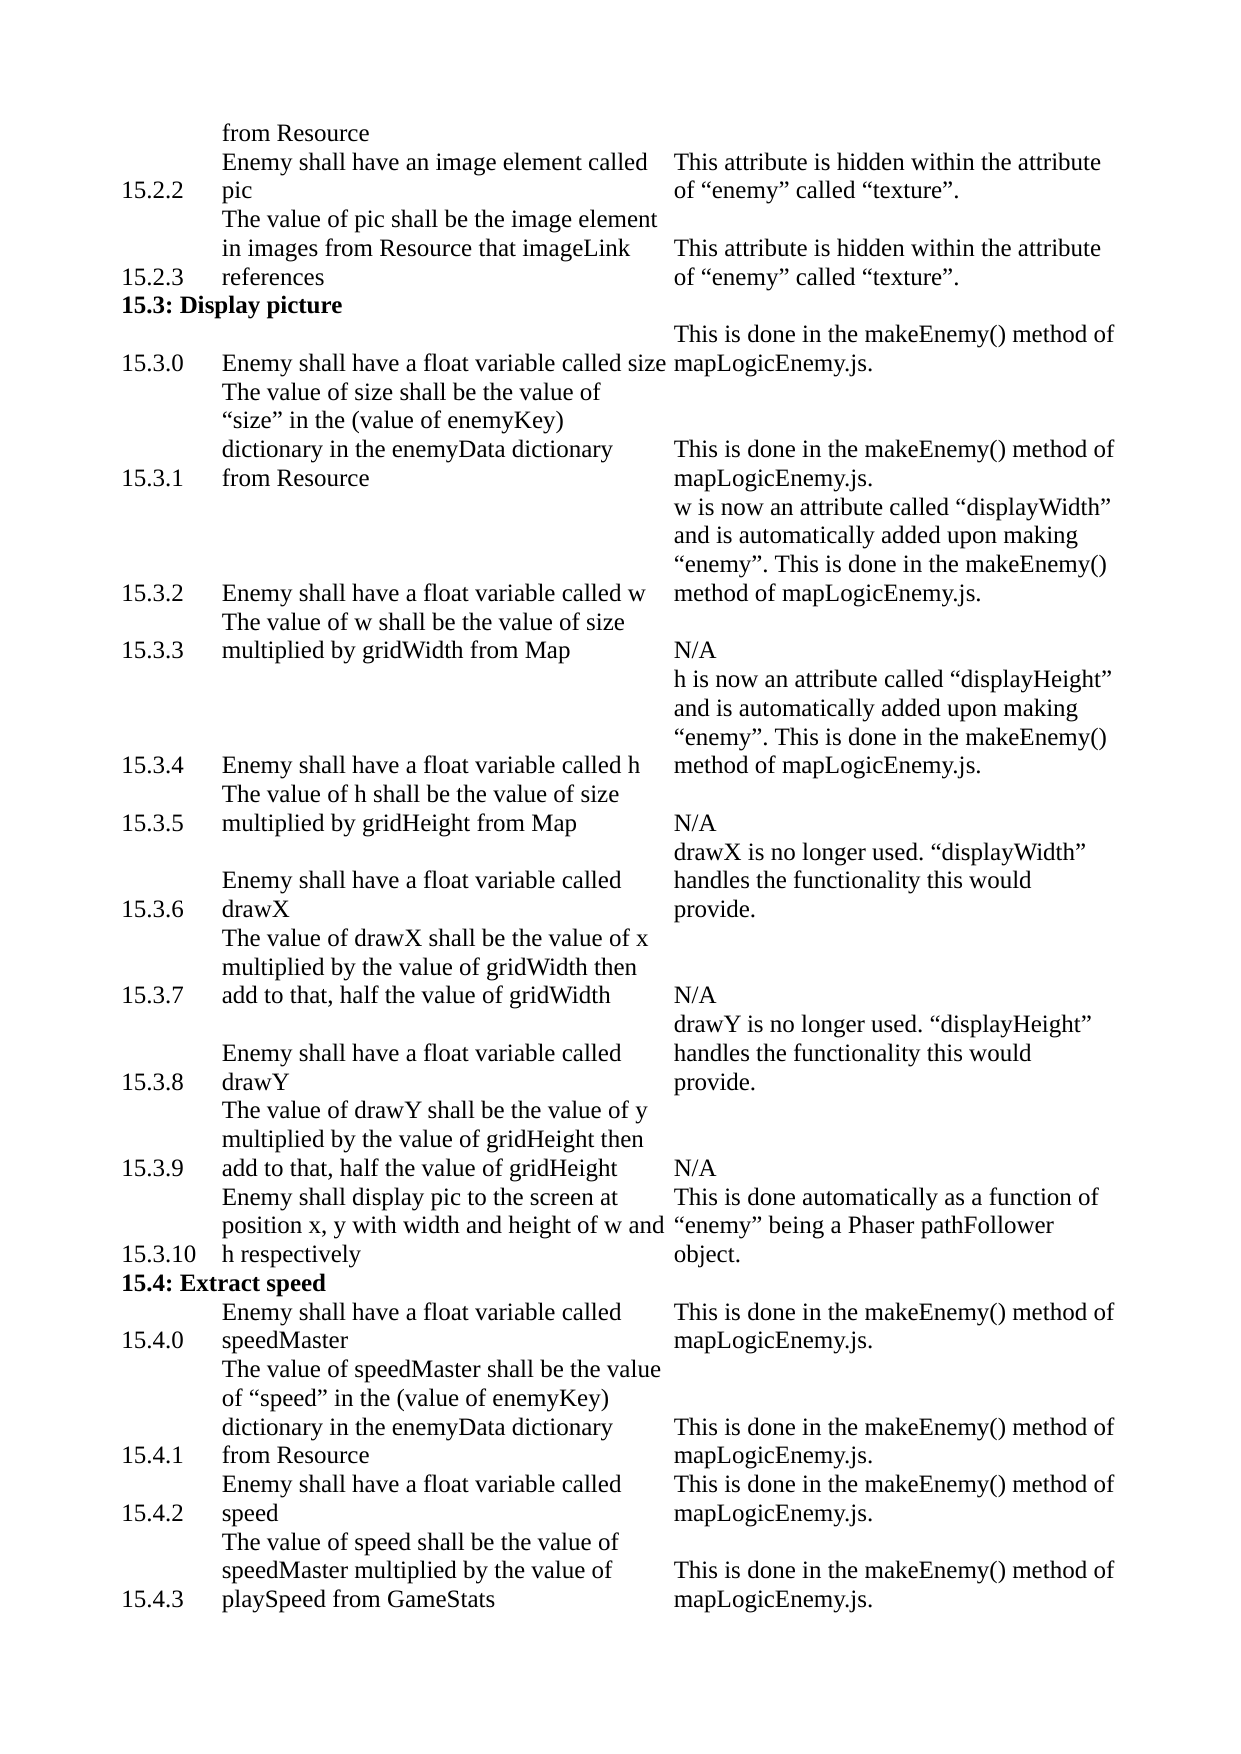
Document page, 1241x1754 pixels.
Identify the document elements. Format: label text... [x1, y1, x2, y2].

table_cell This attribute is hidden within the attribute of “enemy” called “texture”. [670, 147, 1122, 204]
table_cell 15.3.5 [118, 779, 218, 837]
table_cell Enemy shall have an image element called pic [219, 147, 670, 204]
table_cell 15.4.0 [118, 1297, 218, 1354]
table_cell This is done in the makeEnemy() method of mapLogicEnemy.js. [670, 1527, 1122, 1613]
table_cell The value of h shall be the value of size multiplied by gridHeight from Map [219, 779, 670, 837]
table_cell This is done in the makeEnemy() method of mapLogicEnemy.js. [670, 1469, 1122, 1527]
table_cell 15.4.3 [118, 1527, 218, 1613]
table_cell 15.2.3 [118, 204, 218, 291]
table_cell drawX is no longer used. “displayWidth” handles the functionality this would provide. [670, 837, 1122, 923]
table_cell 15.3.7 [118, 923, 218, 1009]
table_cell 15.3.8 [118, 1009, 218, 1096]
table_cell The value of size shall be the value of “size” in the (value of enemyKey) dictionary in the enemyData dictionary from Resource [219, 377, 670, 492]
table_cell 15.3: Display picture [118, 291, 1122, 319]
table_cell from Resource [219, 118, 670, 147]
table_cell 15.3.4 [118, 664, 218, 779]
table_cell This is done in the makeEnemy() method of mapLogicEnemy.js. [670, 319, 1122, 377]
table_cell Enemy shall have a float variable called w [219, 492, 670, 607]
table_cell w is now an attribute called “displayWidth” and is automatically added upon making “enemy”. This is done in the makeEnemy() method of mapLogicEnemy.js. [670, 492, 1122, 607]
table_cell Enemy shall have a float variable called size [219, 319, 670, 377]
table_cell This attribute is hidden within the attribute of “enemy” called “texture”. [670, 204, 1122, 291]
table_cell 15.3.6 [118, 837, 218, 923]
table_cell 15.4.2 [118, 1469, 218, 1527]
table_cell The value of speedMaster shall be the value of “speed” in the (value of enemyKey) dictionary in the enemyData dictionary from Resource [219, 1354, 670, 1469]
table_cell h is now an attribute called “displayHeight” and is automatically added upon making “enemy”. This is done in the makeEnemy() method of mapLogicEnemy.js. [670, 664, 1122, 779]
table_cell 15.3.9 [118, 1096, 218, 1182]
table_cell 15.3.1 [118, 377, 218, 492]
table_cell drawY is no longer used. “displayHeight” handles the functionality this would provide. [670, 1009, 1122, 1096]
table_cell N/A [670, 779, 1122, 837]
table_cell The value of drawX shall be the value of x multiplied by the value of gridWidth then add to that, half the value of gridWidth [219, 923, 670, 1009]
table_cell Enemy shall have a float variable called drawX [219, 837, 670, 923]
table_cell This is done in the makeEnemy() method of mapLogicEnemy.js. [670, 1297, 1122, 1354]
table_cell 15.3.2 [118, 492, 218, 607]
table_cell This is done in the makeEnemy() method of mapLogicEnemy.js. [670, 1354, 1122, 1469]
table_cell Enemy shall have a float variable called speedMaster [219, 1297, 670, 1354]
table_cell [670, 118, 1122, 147]
table_cell Enemy shall have a float variable called h [219, 664, 670, 779]
table_cell [118, 118, 218, 147]
table_cell 15.4.1 [118, 1354, 218, 1469]
table_cell This is done automatically as a function of “enemy” being a Phaser pathFollower object. [670, 1182, 1122, 1268]
table_cell 15.3.0 [118, 319, 218, 377]
table_cell The value of speed shall be the value of speedMaster multiplied by the value of playSpeed from GameStats [219, 1527, 670, 1613]
table_cell N/A [670, 1096, 1122, 1182]
table_cell The value of drawY shall be the value of y multiplied by the value of gridHeight then add to that, half the value of gridHeight [219, 1096, 670, 1182]
table_cell This is done in the makeEnemy() method of mapLogicEnemy.js. [670, 377, 1122, 492]
table_cell Enemy shall have a float variable called drawY [219, 1009, 670, 1096]
table_cell 15.3.3 [118, 607, 218, 664]
table_cell 15.3.10 [118, 1182, 218, 1268]
table_cell Enemy shall have a float variable called speed [219, 1469, 670, 1527]
table_cell The value of w shall be the value of size multiplied by gridWidth from Map [219, 607, 670, 664]
table_cell Enemy shall display pic to the screen at position x, y with width and height of w and h respectively [219, 1182, 670, 1268]
table_cell 15.4: Extract speed [118, 1268, 1122, 1297]
table_cell The value of pic shall be the image element in images from Resource that imageLink references [219, 204, 670, 291]
table_cell N/A [670, 607, 1122, 664]
table_cell N/A [670, 923, 1122, 1009]
table_cell 15.2.2 [118, 147, 218, 204]
